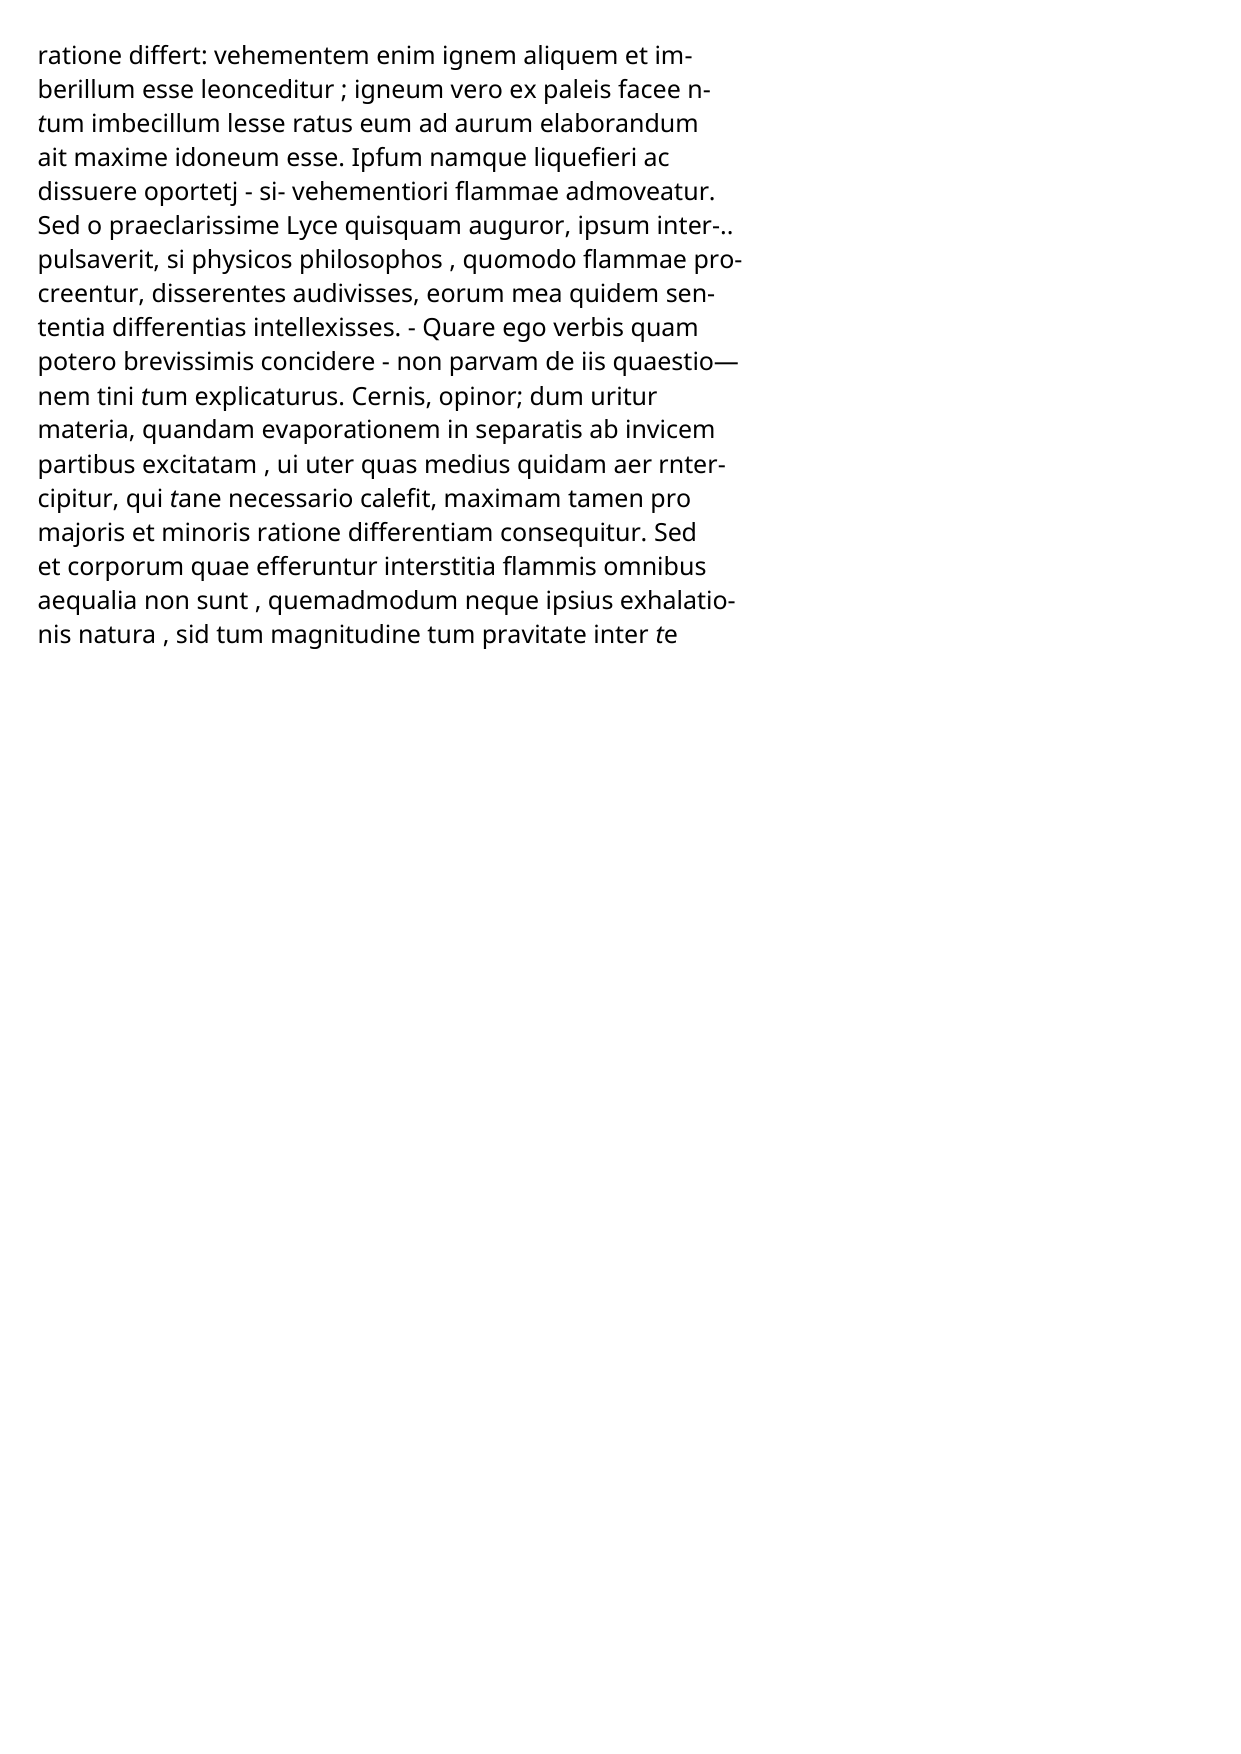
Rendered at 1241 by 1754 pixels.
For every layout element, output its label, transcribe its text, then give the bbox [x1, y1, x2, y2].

text ratione differt: vehementem enim ignem aliquem et im- berillum esse leonceditur ; igneum vero ex paleis facee n- tum imbecillum lesse ratus eum ad aurum elaborandum ait maxime idoneum esse. Ipfum namque liquefieri ac dissuere oportetj - si- vehementiori flammae admoveatur. Sed o praeclarissime Lyce quisquam auguror, ipsum inter-.. pulsaverit, si physicos philosophos , quomodo flammae pro- creentur, disserentes audivisses, eorum mea quidem sen- tentia differentias intellexisses. - Quare ego verbis quam potero brevissimis concidere - non parvam de iis quaestio— nem tini tum explicaturus. Cernis, opinor; dum uritur materia, quandam evaporationem in separatis ab invicem partibus excitatam , ui uter quas medius quidam aer rnter- cipitur, qui tane necessario calefit, maximam tamen pro majoris et minoris ratione differentiam consequitur. Sed et corporum quae efferuntur interstitia flammis omnibus aequalia non sunt , quemadmodum neque ipsius exhalatio- nis natura , sid tum magnitudine tum pravitate inter te [37, 37, 1203, 651]
